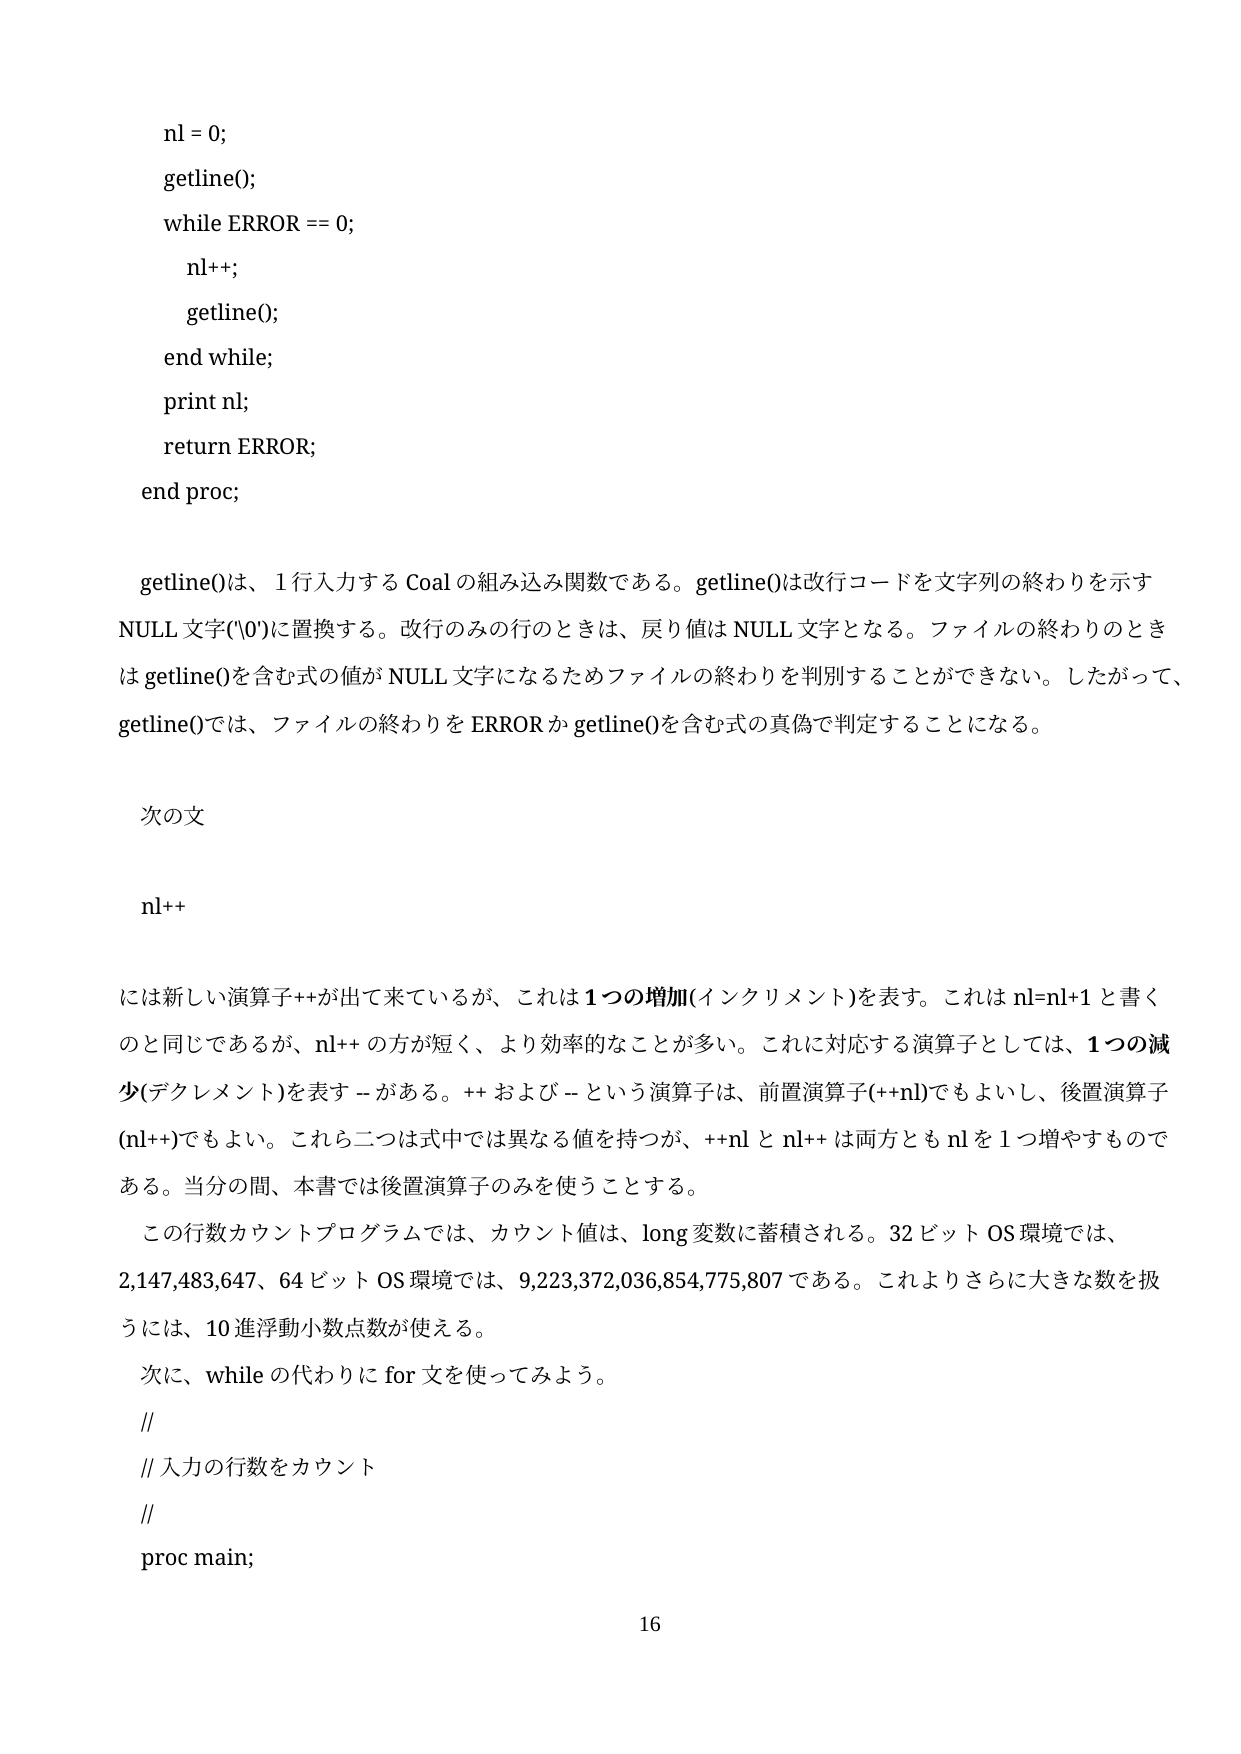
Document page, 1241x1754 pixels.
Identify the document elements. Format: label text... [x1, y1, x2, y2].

text // 入力の行数をカウント [118, 1450, 1181, 1482]
text 次に、while の代わりに for 文を使ってみよう。 [118, 1358, 1181, 1390]
text には新しい演算子++が出て来ているが、これは1つの増加(インクリメント)を表す。これは nl=nl+1 と書くのと同じであるが、nl++ の方が短く、より効率的なことが多い。これに対応する演算子としては、1つの減少(デクレメント)を表す -- がある。++ および -- という演算子は、前置演算子(++nl)でもよいし、後置演算子(nl++)でもよい。これら二つは式中では異なる値を持つが、++nl と nl++ は両方ともnlを１つ増やすものである。当分の間、本書では後置演算子のみを使うことする。 [118, 980, 1181, 1201]
text // [118, 1406, 1181, 1435]
text 次の文 [118, 799, 1181, 830]
text nl++ [118, 891, 1181, 921]
text end proc; [118, 476, 1181, 505]
text return ERROR; [118, 431, 1181, 461]
text getline()は、１行入力するCoalの組み込み関数である。getline()は改行コードを文字列の終わりを示すNULL文字('\0')に置換する。改行のみの行のときは、戻り値はNULL文字となる。ファイルの終わりのときはgetline()を含む式の値がNULL文字になるためファイルの終わりを判別することができない。したがって、getline()では、ファイルの終わりをERRORかgetline()を含む式の真偽で判定することになる。 [118, 565, 1181, 738]
text この行数カウントプログラムでは、カウント値は、long変数に蓄積される。32ビットOS環境では、2,147,483,647、64ビットOS環境では、9,223,372,036,854,775,807である。これよりさらに大きな数を扱うには、10進浮動小数点数が使える。 [118, 1216, 1181, 1343]
text getline(); [118, 297, 1181, 327]
text end while; [118, 342, 1181, 371]
text nl = 0; [118, 118, 1181, 148]
text proc main; [118, 1542, 1181, 1572]
text nl++; [118, 252, 1181, 282]
text print nl; [118, 386, 1181, 416]
text getline(); [118, 163, 1181, 193]
text // [118, 1498, 1181, 1527]
text while ERROR == 0; [118, 207, 1181, 237]
